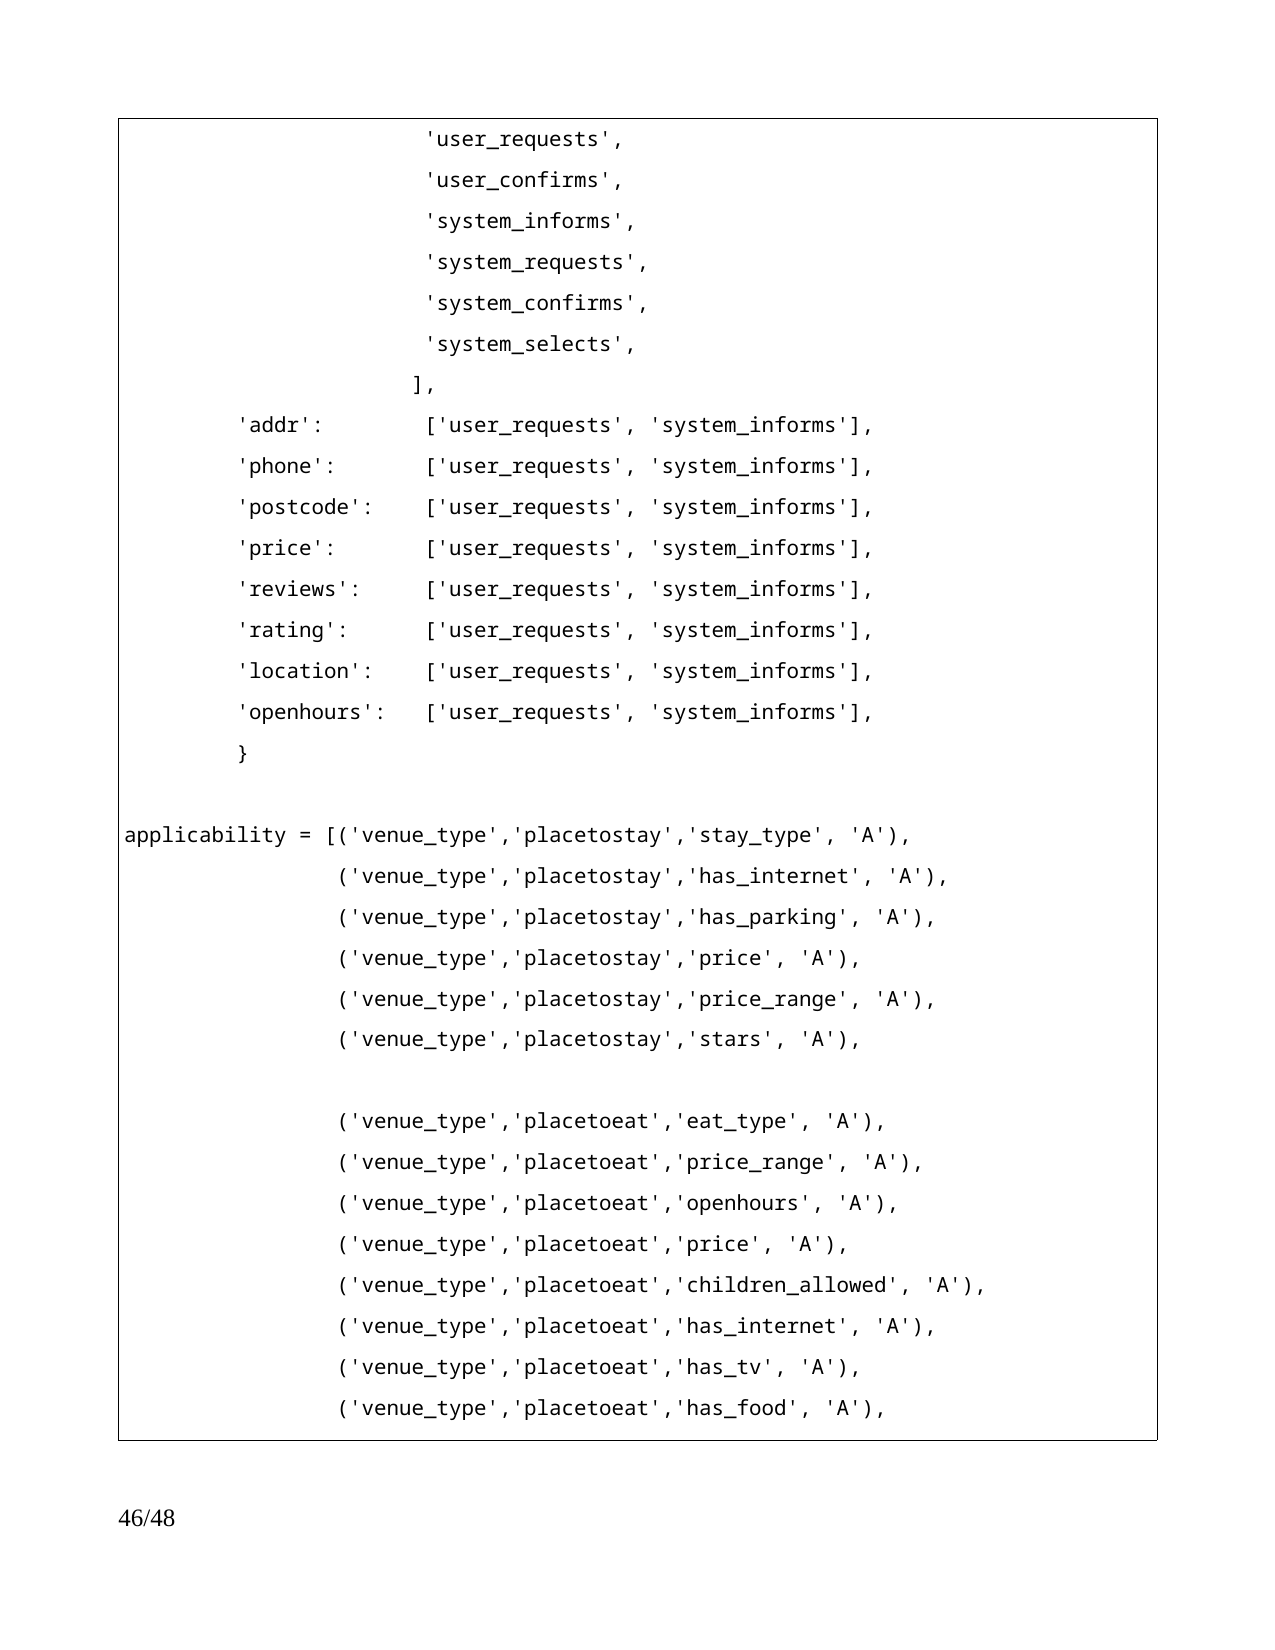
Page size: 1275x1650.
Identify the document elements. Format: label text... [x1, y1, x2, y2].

table_header 'user_requests', 'user_confirms', 'system_informs', 'system_requests', 'system_confirms', 'system_selects', ], 'addr': ['user_requests', 'system_informs'], 'phone': ['user_requests', 'system_informs'], 'postcode': ['user_requests', 'system_informs'], 'price': ['user_requests', 'system_informs'], 'reviews': ['user_requests', 'system_informs'], 'rating': ['user_requests', 'system_informs'], 'location': ['user_requests', 'system_informs'], 'openhours': ['user_requests', 'system_informs'], } applicability = [('venue_type','placetostay','stay_type', 'A'), ('venue_type','placetostay','has_internet', 'A'), ('venue_type','placetostay','has_parking', 'A'), ('venue_type','placetostay','price', 'A'), ('venue_type','placetostay','price_range', 'A'), ('venue_type','placetostay','stars', 'A'), ('venue_type','placetoeat','eat_type', 'A'), ('venue_type','placetoeat','price_range', 'A'), ('venue_type','placetoeat','openhours', 'A'), ('venue_type','placetoeat','price', 'A'), ('venue_type','placetoeat','children_allowed', 'A'), ('venue_type','placetoeat','has_internet', 'A'), ('venue_type','placetoeat','has_tv', 'A'), ('venue_type','placetoeat','has_food', 'A'), [119, 119, 1157, 1440]
